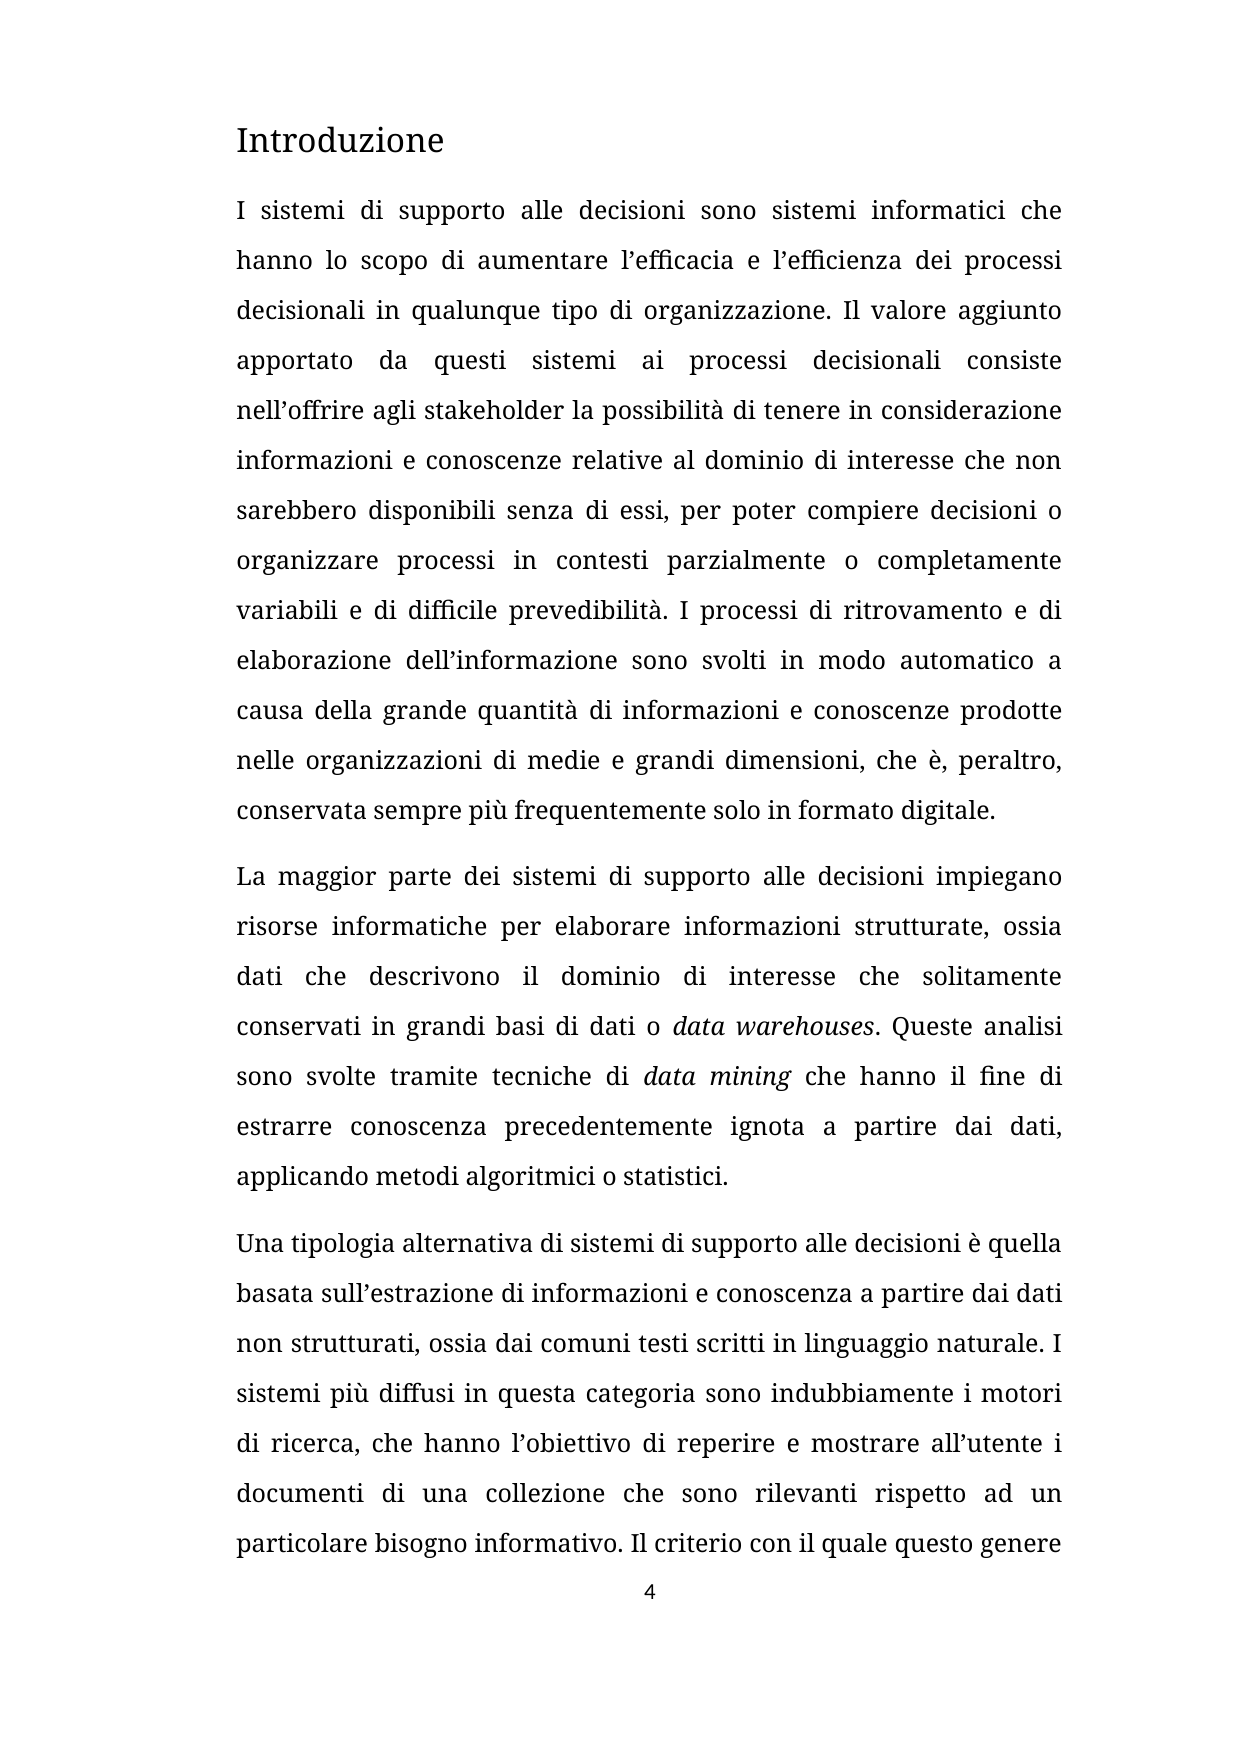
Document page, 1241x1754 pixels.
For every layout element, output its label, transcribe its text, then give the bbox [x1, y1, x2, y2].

text Una tipologia alternativa di sistemi di supporto alle decisioni è quella basata sull’estrazione di informazioni e conoscenza a partire dai dati non strutturati, ossia dai comuni testi scritti in linguaggio naturale. I sistemi più diffusi in questa categoria sono indubbiamente i motori di ricerca, che hanno l’obiettivo di reperire e mostrare all’utente i documenti di una collezione che sono rilevanti rispetto ad un particolare bisogno informativo. Il criterio con il quale questo genere [236, 1212, 1063, 1562]
text La maggior parte dei sistemi di supporto alle decisioni impiegano risorse informatiche per elaborare informazioni strutturate, ossia dati che descrivono il dominio di interesse che solitamente conservati in grandi basi di dati o data warehouses. Queste analisi sono svolte tramite tecniche di data mining che hanno il fine di estrarre conoscenza precedentemente ignota a partire dai dati, applicando metodi algoritmici o statistici. [236, 846, 1063, 1196]
text I sistemi di supporto alle decisioni sono sistemi informatici che hanno lo scopo di aumentare l’efficacia e l’efficienza dei processi decisionali in qualunque tipo di organizzazione. Il valore aggiunto apportato da questi sistemi ai processi decisionali consiste nell’offrire agli stakeholder la possibilità di tenere in considerazione informazioni e conoscenze relative al dominio di interesse che non sarebbero disponibili senza di essi, per poter compiere decisioni o organizzare processi in contesti parzialmente o completamente variabili e di difficile prevedibilità. I processi di ritrovamento e di elaborazione dell’informazione sono svolti in modo automatico a causa della grande quantità di informazioni e conoscenze prodotte nelle organizzazioni di medie e grandi dimensioni, che è, peraltro, conservata sempre più frequentemente solo in formato digitale. [236, 179, 1063, 829]
text Introduzione [236, 117, 1063, 162]
